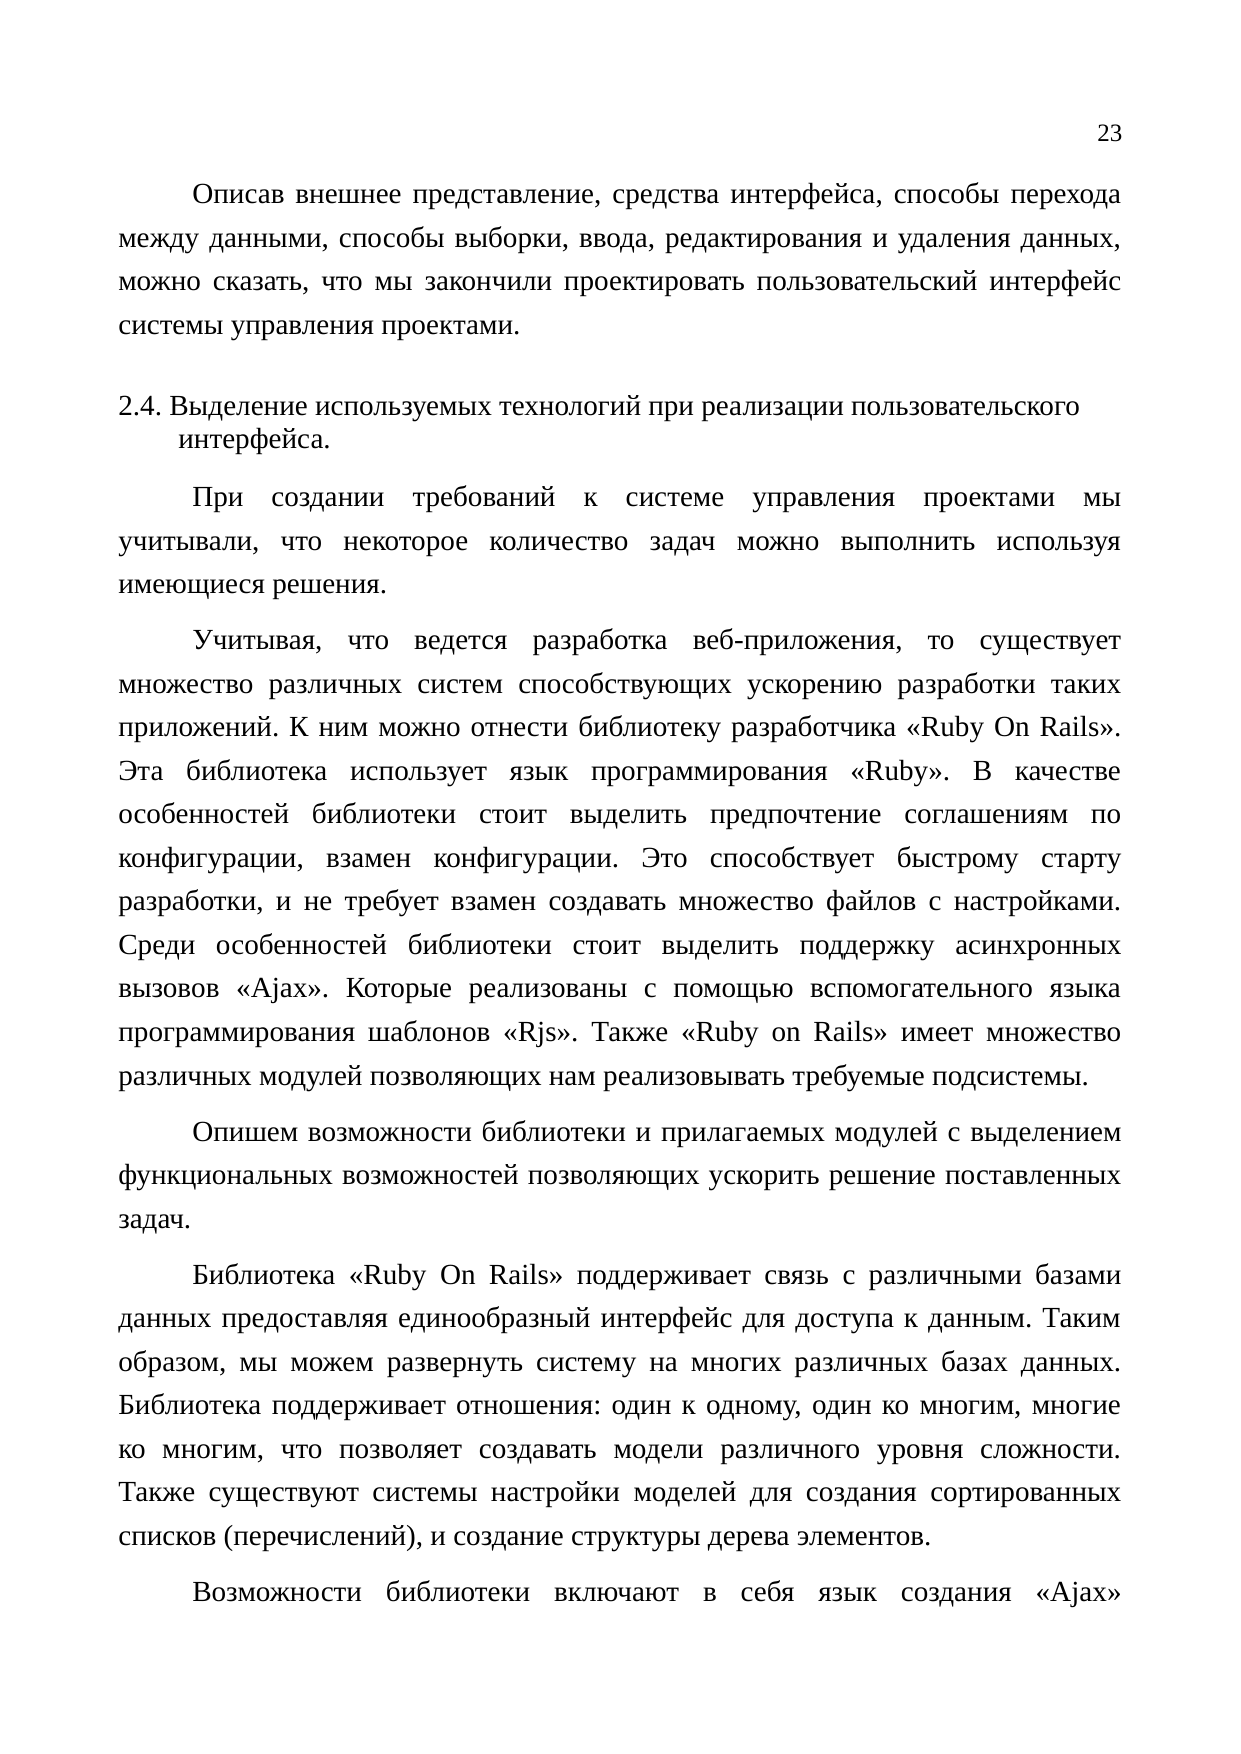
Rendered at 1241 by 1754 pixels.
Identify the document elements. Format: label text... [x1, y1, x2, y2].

text Учитывая, что ведется разработка веб-приложения, то существует множество различных систем способствующих ускорению разработки таких приложений. К ним можно отнести библиотеку разработчика «Ruby On Rails». Эта библиотека использует язык программирования «Ruby». В качестве особенностей библиотеки стоит выделить предпочтение соглашениям по конфигурации, взамен конфигурации. Это способствует быстрому старту разработки, и не требует взамен создавать множество файлов с настройками. Среди особенностей библиотеки стоит выделить поддержку асинхронных вызовов «Ajax». Которые реализованы с помощью вспомогательного языка программирования шаблонов «Rjs». Также «Ruby on Rails» имеет множество различных модулей позволяющих нам реализовывать требуемые подсистемы. [118, 622, 1122, 1091]
text Библиотека «Ruby On Rails» поддерживает связь с различными базами данных предоставляя единообразный интерфейс для доступа к данным. Таким образом, мы можем развернуть систему на многих различных базах данных. Библиотека поддерживает отношения: один к одному, один ко многим, многие ко многим, что позволяет создавать модели различного уровня сложности. Также существуют системы настройки моделей для создания сортированных списков (перечислений), и создание структуры дерева элементов. [118, 1257, 1122, 1552]
text Опишем возможности библиотеки и прилагаемых модулей с выделением функциональных возможностей позволяющих ускорить решение поставленных задач. [118, 1114, 1122, 1234]
text Описав внешнее представление, средства интерфейса, способы перехода между данными, способы выборки, ввода, редактирования и удаления данных, можно сказать, что мы закончили проектировать пользовательский интерфейс системы управления проектами. [118, 176, 1122, 341]
text При создании требований к системе управления проектами мы учитывали, что некоторое количество задач можно выполнить используя имеющиеся решения. [118, 479, 1122, 600]
text Возможности библиотеки включают в себя язык создания «Ajax» [118, 1574, 1122, 1608]
subtitle 2.4. Выделение используемых технологий при реализации пользовательского интерфейса. [118, 388, 1122, 455]
